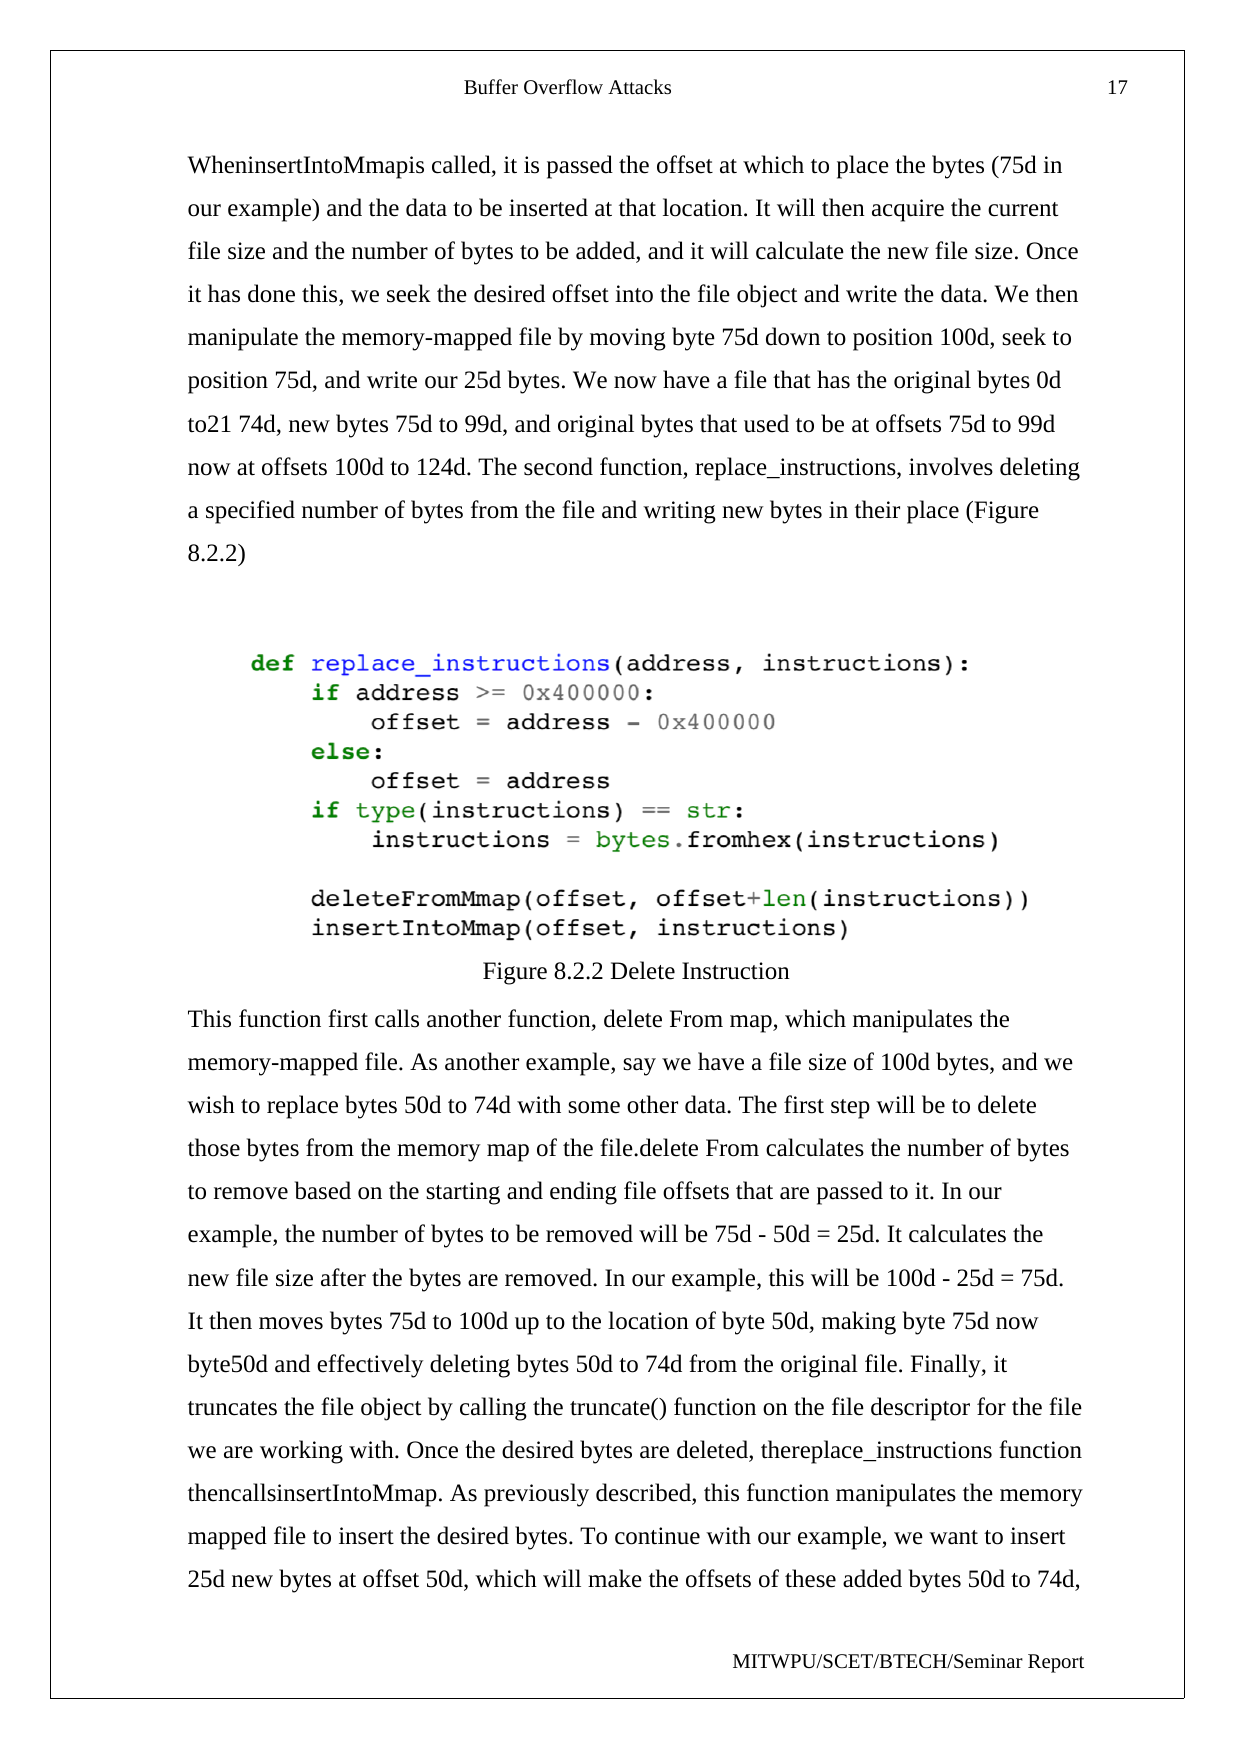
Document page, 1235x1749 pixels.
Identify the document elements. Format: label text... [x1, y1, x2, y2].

text WheninsertIntoMmapis called, it is passed the offset at which to place the bytes (75d in our example) and the data to be inserted at that location. It will then acquire the current file size and the number of bytes to be added, and it will calculate the new file size. Once it has done this, we seek the desired offset into the file object and write the data. We then manipulate the memory-mapped file by moving byte 75d down to position 100d, seek to position 75d, and write our 25d bytes. We now have a file that has the original bytes 0d to21 74d, new bytes 75d to 99d, and original bytes that used to be at offsets 75d to 99d now at offsets 100d to 124d. The second function, replace_instructions, involves deleting a specified number of bytes from the file and writing new bytes in their place (Figure 8.2.2) [187, 150, 1084, 567]
text This function first calls another function, delete From map, which manipulates the memory-mapped file. As another example, say we have a file size of 100d bytes, and we wish to replace bytes 50d to 74d with some other data. The first step will be to delete those bytes from the memory map of the file.delete From calculates the number of bytes to remove based on the starting and ending file offsets that are passed to it. In our example, the number of bytes to be removed will be 75d - 50d = 25d. It calculates the new file size after the bytes are removed. In our example, this will be 100d - 25d = 75d. It then moves bytes 75d to 100d up to the location of byte 50d, making byte 75d now byte50d and effectively deleting bytes 50d to 74d from the original file. Finally, it truncates the file object by calling the truncate() function on the file descriptor for the file we are working with. Once the desired bytes are deleted, thereplace_instructions function thencallsinsertIntoMmap. As previously described, this function manipulates the memory mapped file to insert the desired bytes. To continue with our example, we want to insert 25d new bytes at offset 50d, which will make the offsets of these added bytes 50d to 74d, [187, 1004, 1084, 1593]
text Figure 8.2.2 Delete Instruction [187, 956, 1084, 985]
picture [242, 650, 1030, 954]
